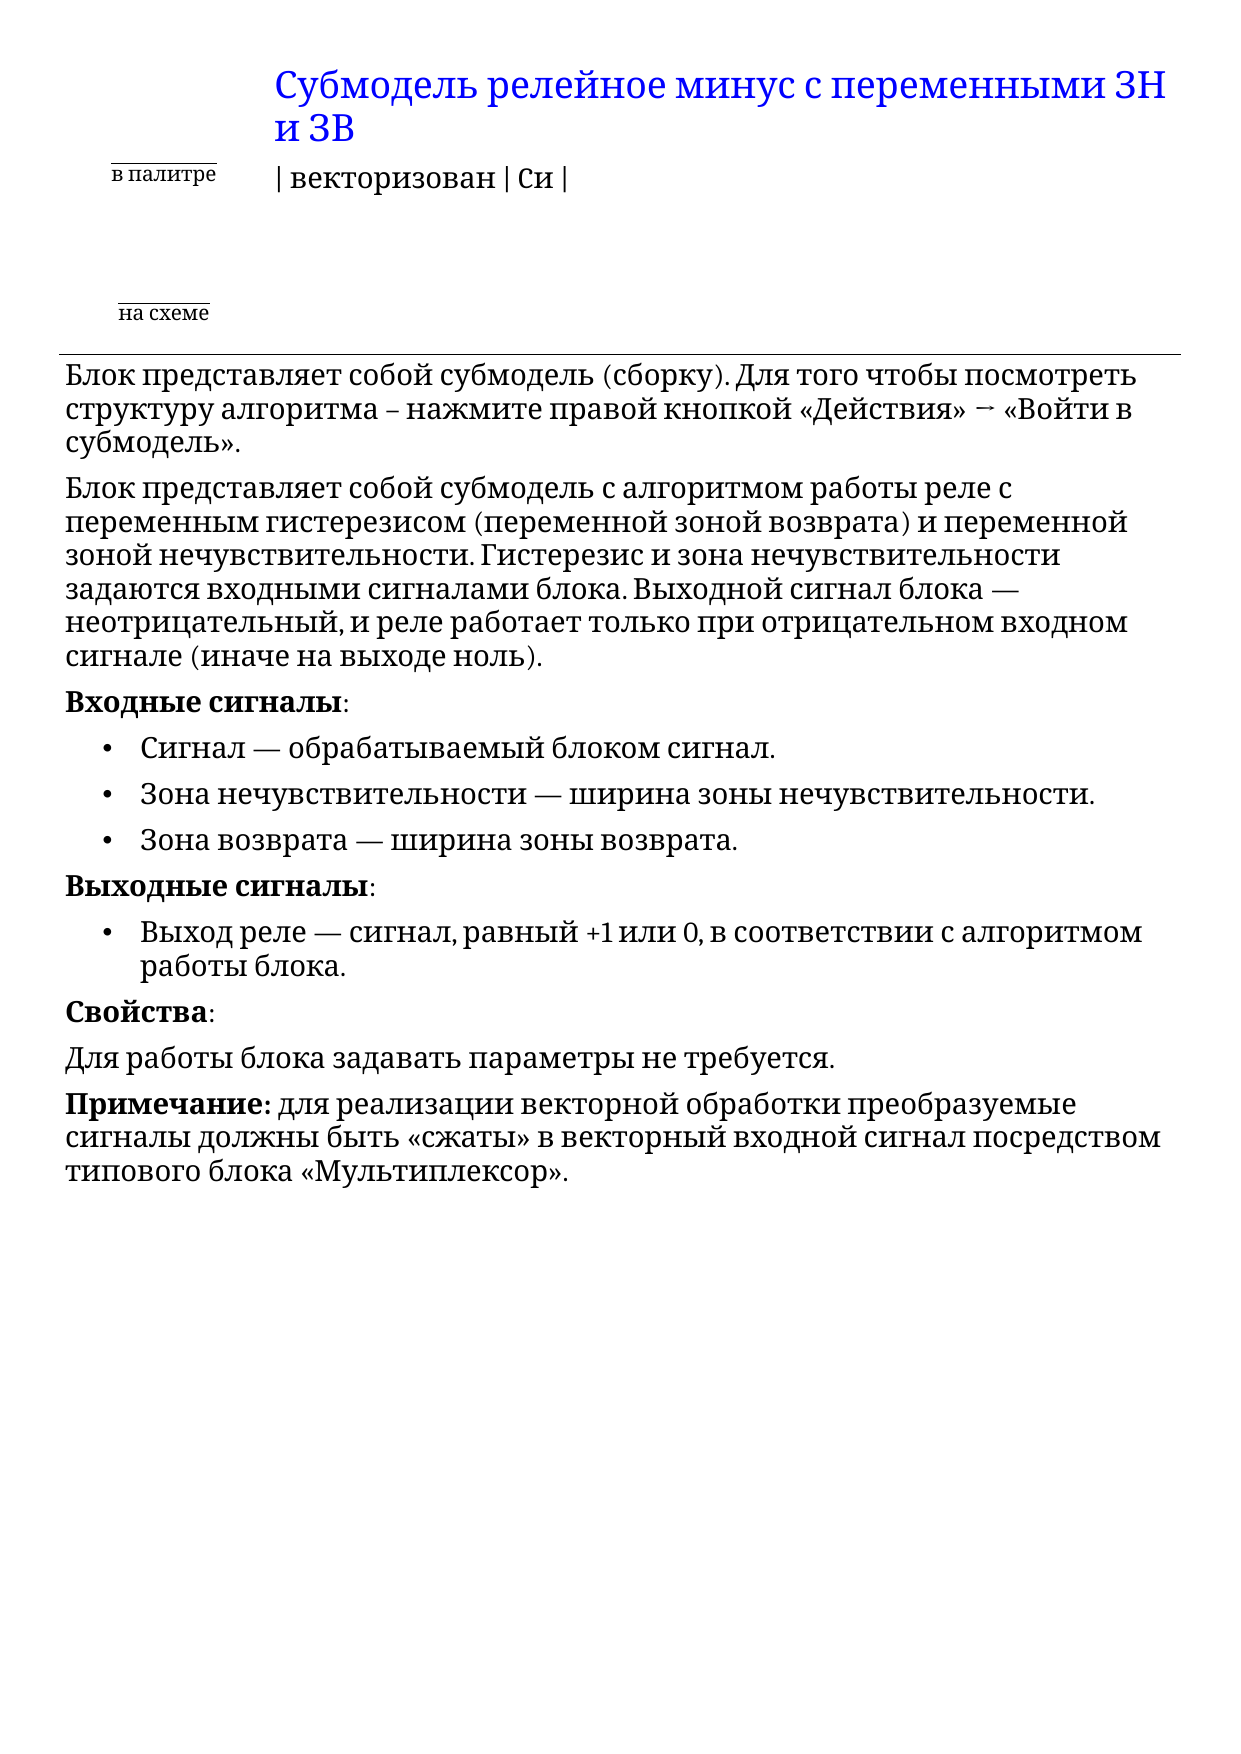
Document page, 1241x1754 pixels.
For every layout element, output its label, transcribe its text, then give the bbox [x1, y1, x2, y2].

table_cell в палитре [59, 157, 268, 214]
table_header [59, 59, 268, 157]
table_cell [59, 214, 268, 296]
table_cell Блок представляет собой субмодель (сборку). Для того чтобы посмотреть структуру алгоритма – нажмите правой кнопкой «Действия» → «Войти в субмодель». Блок представляет собой субмодель с алгоритмом работы реле с переменным гистерезисом (переменной зоной возврата) и переменной зоной нечувствительности. Гистерезис и зона нечувствительности задаются входными сигналами блока. Выходной сигнал блока — неотрицательный, и реле работает только при отрицательном входном сигнале (иначе на выходе ноль). Входные сигналы: Сигнал — обрабатываемый блоком сигнал. Зона нечувствительности — ширина зоны нечувствительности. Зона возврата — ширина зоны возврата. Выходные сигналы: Выход реле — сигнал, равный +1 или 0, в соответствии с алгоритмом работы блока. Свойства: Для работы блока задавать параметры не требуется. Примечание: для реализации векторной обработки преобразуемые сигналы должны быть «сжаты» в векторный входной сигнал посредством типового блока «Мультиплексор». [59, 355, 1181, 1207]
table_header Субмодель релейное минус с переменными ЗН и ЗВ [269, 59, 1181, 157]
table_cell [269, 296, 1181, 353]
table_cell [269, 214, 1181, 296]
table_cell | векторизован | Cи | [269, 157, 1181, 214]
table_cell на схеме [59, 296, 268, 353]
